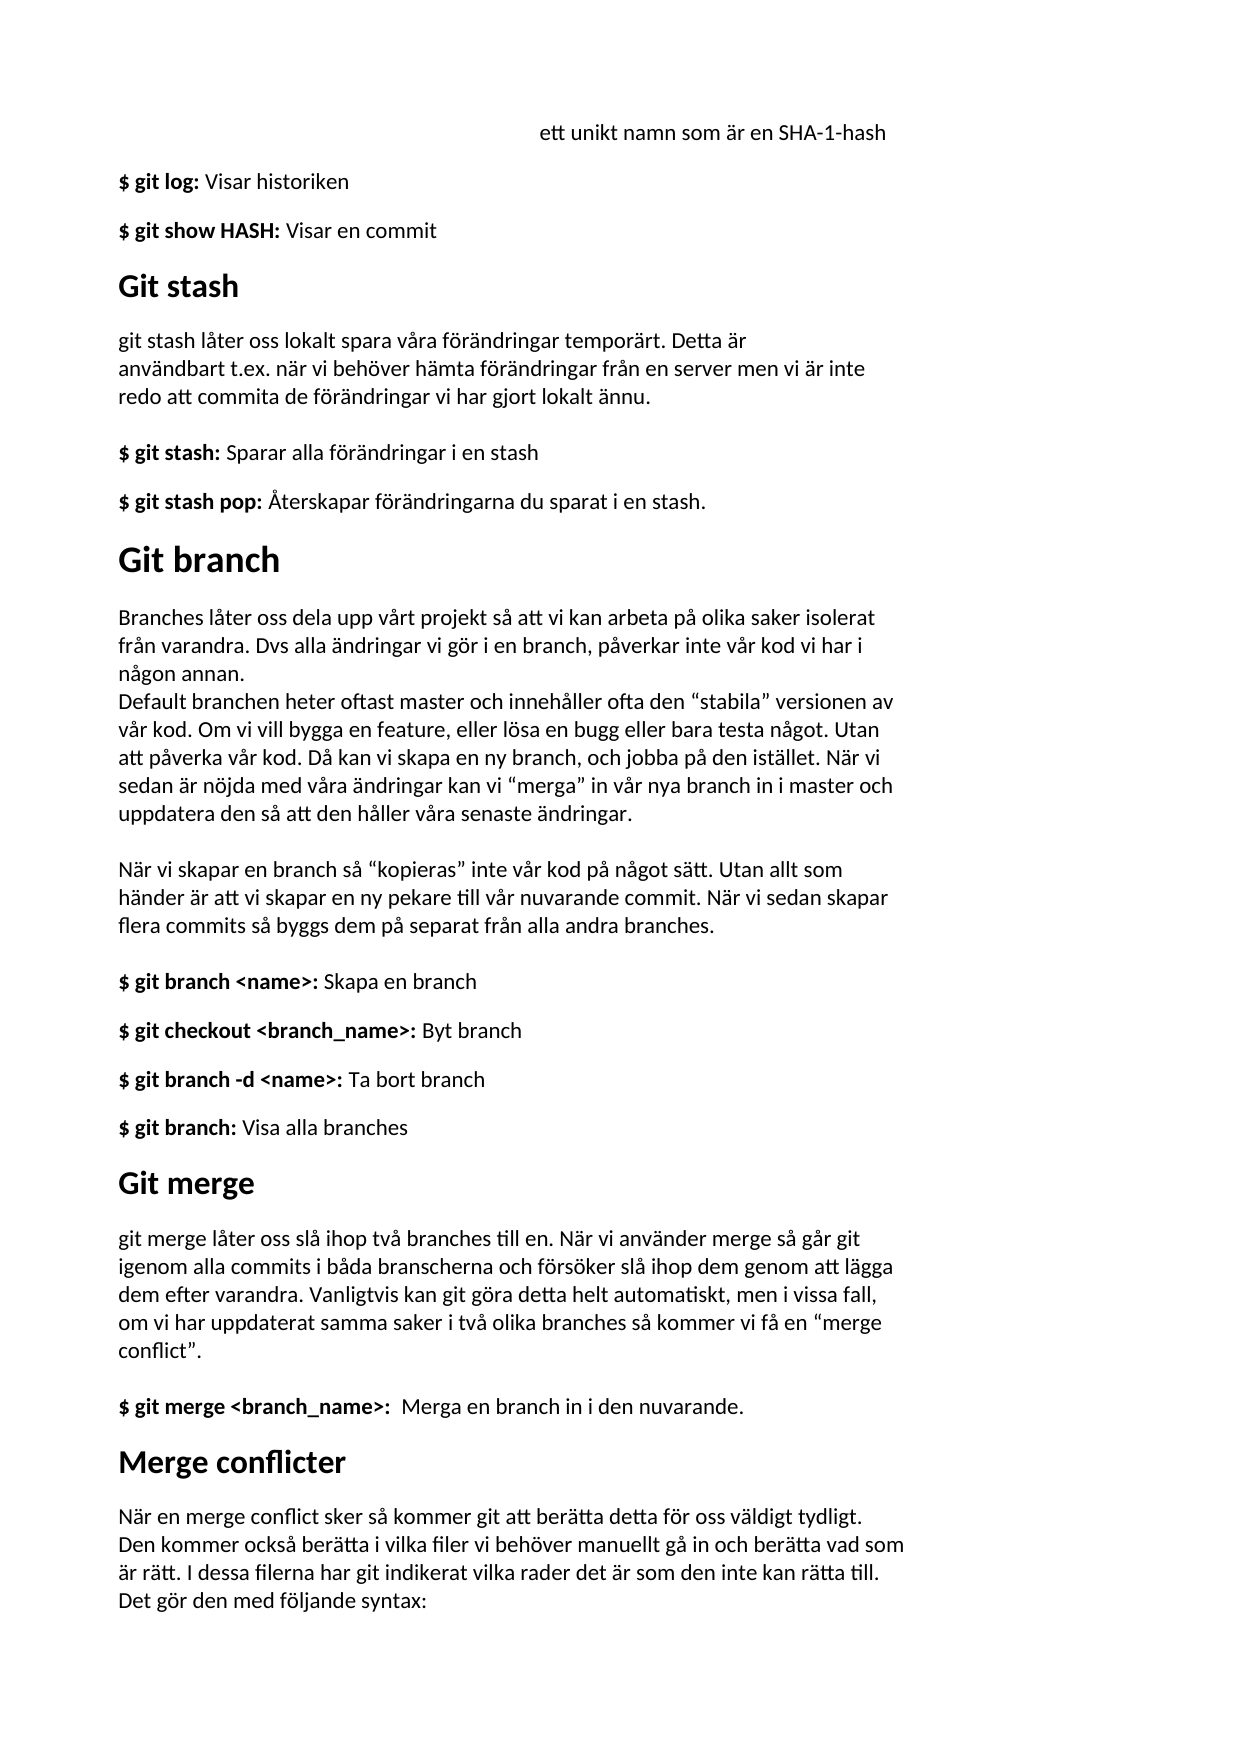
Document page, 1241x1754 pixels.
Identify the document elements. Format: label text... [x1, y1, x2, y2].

text redo att commita de förändringar vi har gjort lokalt ännu. [118, 382, 1122, 410]
text vår kod. Om vi vill bygga en feature, eller lösa en bugg eller bara testa något. Utan [118, 715, 1122, 743]
text sedan är nöjda med våra ändringar kan vi “merga” in vår nya branch in i master och [118, 771, 1122, 799]
text Git stash [118, 265, 1122, 305]
text igenom alla commits i båda branscherna och försöker slå ihop dem genom att lägga [118, 1252, 1122, 1280]
text När en merge conflict sker så kommer git att berätta detta för oss väldigt tydligt. [118, 1502, 1122, 1531]
text Branches låter oss dela upp vårt projekt så att vi kan arbeta på olika saker isolerat [118, 603, 1122, 631]
text dem efter varandra. Vanligtvis kan git göra detta helt automatiskt, men i vissa fall, [118, 1280, 1122, 1308]
text är rätt. I dessa filerna har git indikerat vilka rader det är som den inte kan rätta till. [118, 1558, 1122, 1587]
text om vi har uppdaterat samma saker i två olika branches så kommer vi få en “merge [118, 1308, 1122, 1336]
text från varandra. Dvs alla ändringar vi gör i en branch, påverkar inte vår kod vi har i [118, 631, 1122, 659]
text användbart t.ex. när vi behöver hämta förändringar från en server men vi är inte [118, 354, 1122, 382]
text Git branch [118, 536, 1122, 582]
text $ git stash pop: Återskapar förändringarna du sparat i en stash. [118, 487, 1122, 515]
text git merge låter oss slå ihop två branches till en. När vi använder merge så går git [118, 1224, 1122, 1252]
text $ git branch: Visa alla branches [118, 1113, 1122, 1142]
text När vi skapar en branch så “kopieras” inte vår kod på något sätt. Utan allt som [118, 855, 1122, 883]
text $ git checkout <branch_name>: Byt branch [118, 1016, 1122, 1044]
text Det gör den med följande syntax: [118, 1587, 1122, 1614]
text händer är att vi skapar en ny pekare till vår nuvarande commit. När vi sedan skapar [118, 883, 1122, 911]
text uppdatera den så att den håller våra senaste ändringar. [118, 799, 1122, 827]
text flera commits så byggs dem på separat från alla andra branches. [118, 911, 1122, 939]
text $ git branch -d <name>: Ta bort branch [118, 1065, 1122, 1093]
text conflict”. [118, 1336, 1122, 1364]
text Merge conflicter [118, 1441, 1122, 1482]
text $ git stash: Sparar alla förändringar i en stash [118, 438, 1122, 466]
text $ git log: Visar historiken [118, 167, 1122, 195]
text $ git show HASH: Visar en commit [118, 216, 1122, 244]
text $ git merge <branch_name>: Merga en branch in i den nuvarande. [118, 1392, 1122, 1420]
text någon annan. [118, 659, 1122, 687]
text att påverka vår kod. Då kan vi skapa en ny branch, och jobba på den istället. När vi [118, 743, 1122, 771]
text Default branchen heter oftast master och innehåller ofta den “stabila” versionen av [118, 687, 1122, 715]
text Git merge [118, 1162, 1122, 1203]
text git stash låter oss lokalt spara våra förändringar temporärt. Detta är [118, 326, 1122, 354]
text Den kommer också berätta i vilka filer vi behöver manuellt gå in och berätta vad som [118, 1531, 1122, 1558]
text ett unikt namn som är en SHA-1-hash [118, 118, 1122, 146]
text $ git branch <name>: Skapa en branch [118, 967, 1122, 995]
